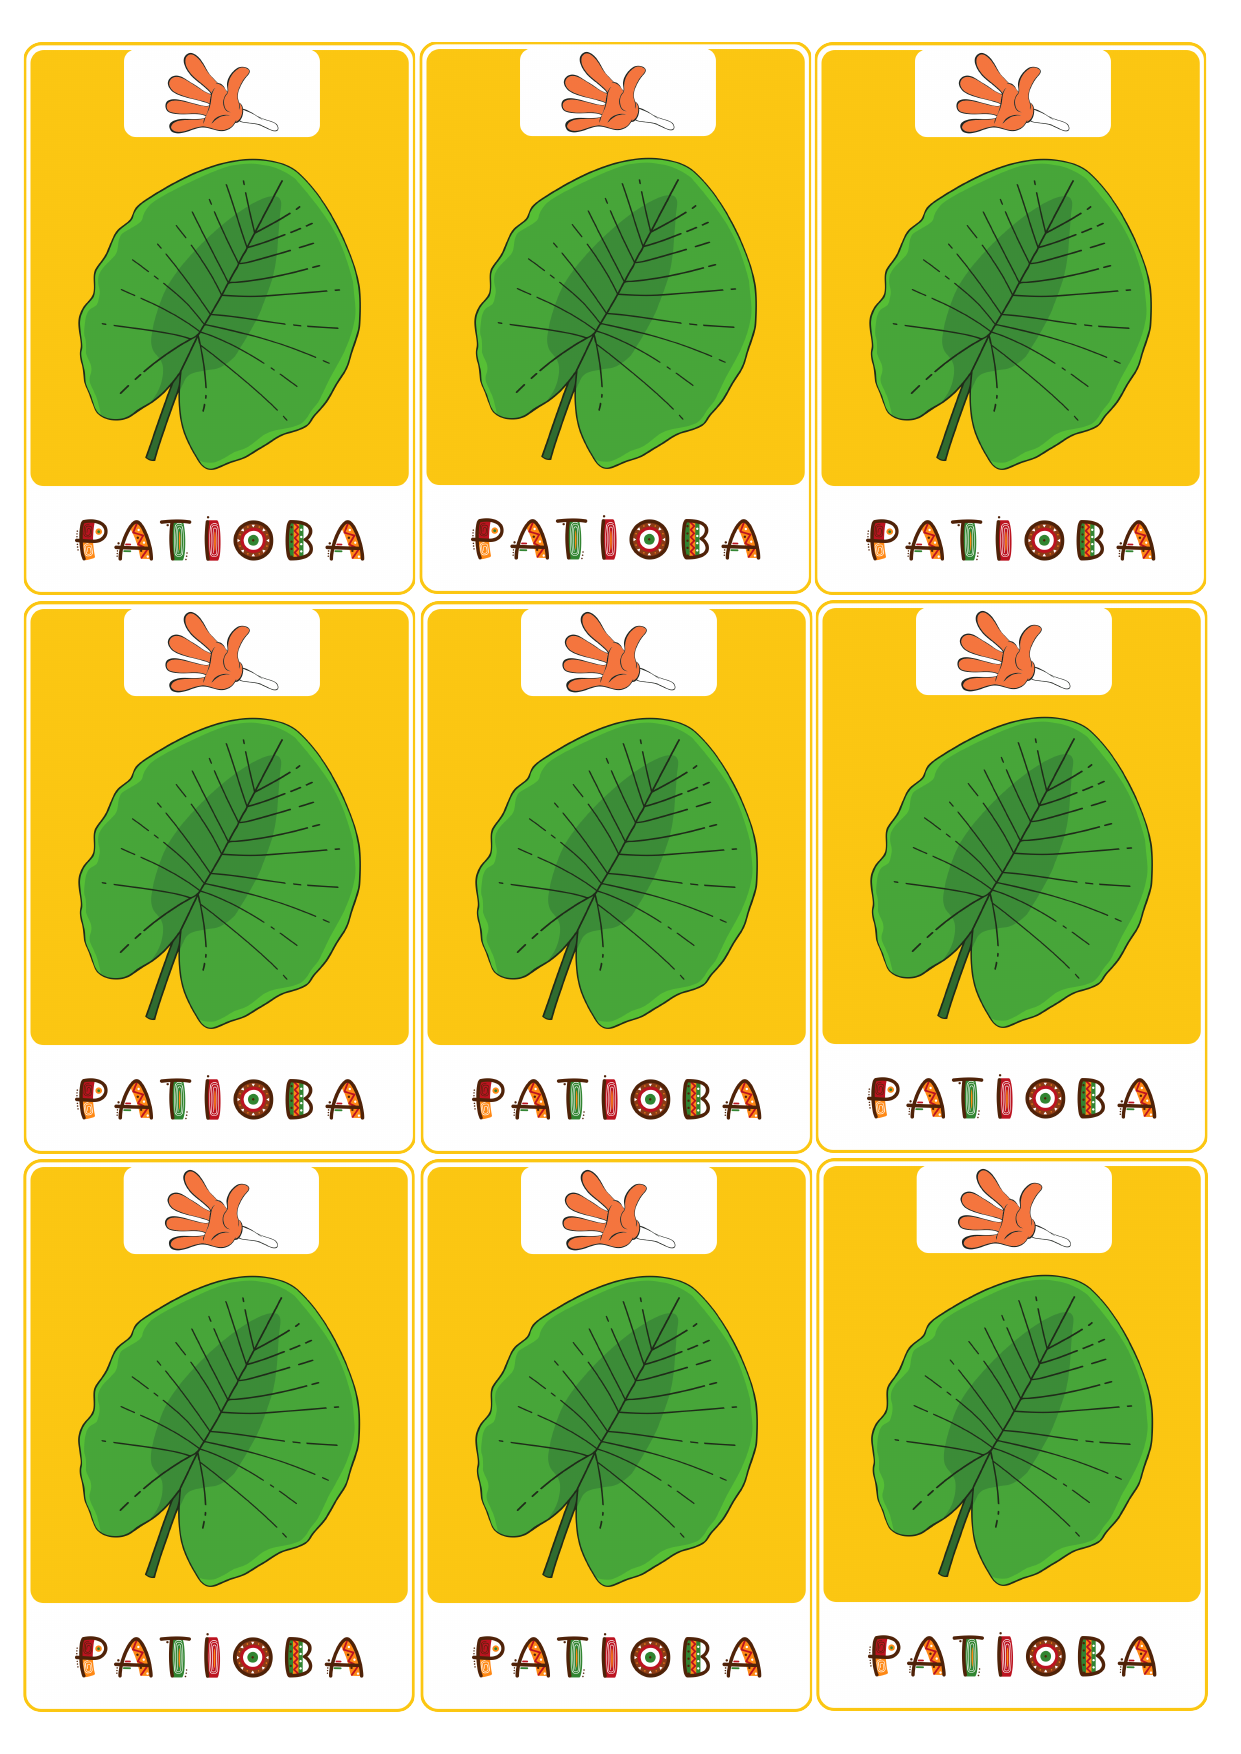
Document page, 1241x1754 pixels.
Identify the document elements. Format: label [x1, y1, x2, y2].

picture [814, 42, 1207, 595]
picture [816, 1158, 1208, 1711]
picture [815, 600, 1208, 1153]
picture [419, 42, 812, 594]
picture [420, 1159, 813, 1712]
picture [420, 601, 813, 1154]
picture [23, 601, 416, 1154]
picture [23, 1159, 415, 1712]
picture [23, 42, 416, 595]
